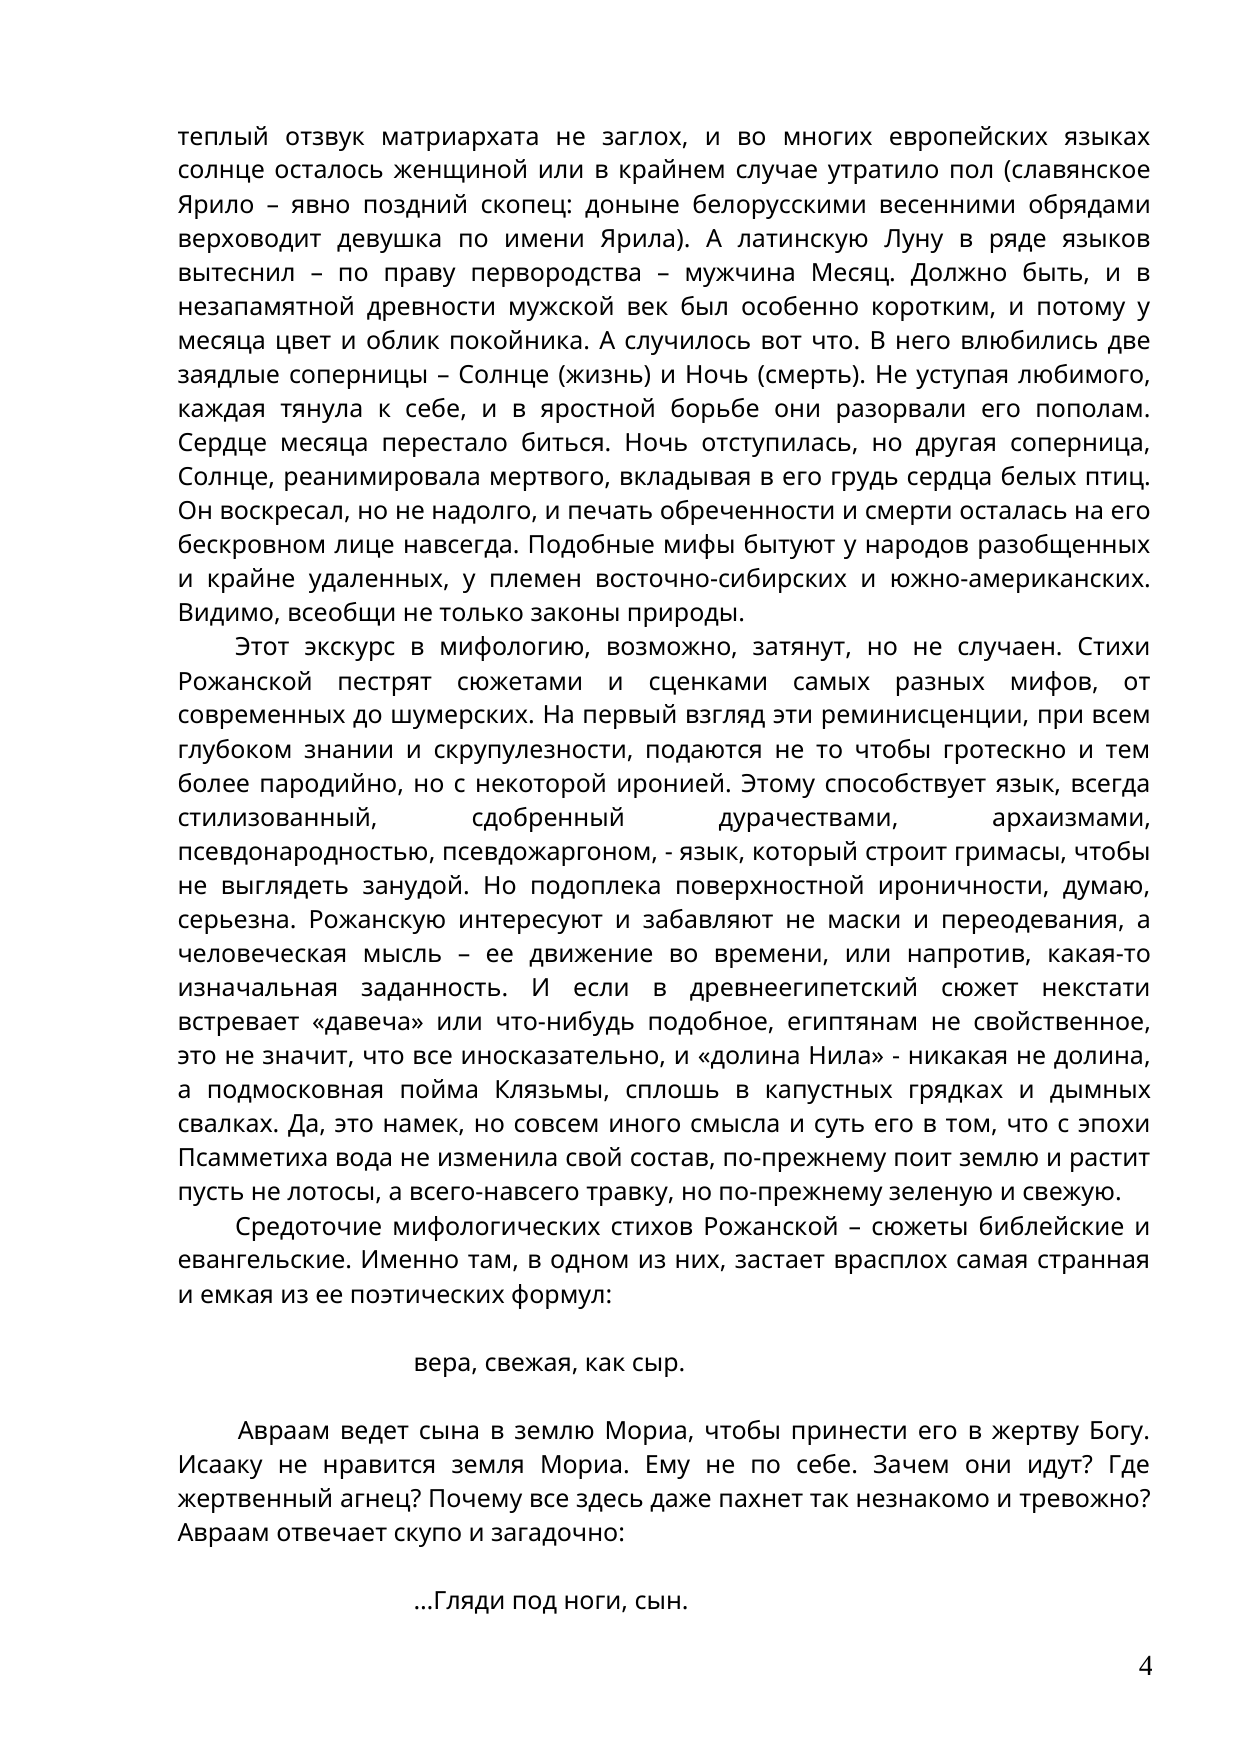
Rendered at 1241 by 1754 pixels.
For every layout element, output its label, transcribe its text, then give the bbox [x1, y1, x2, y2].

text Авраам ведет сына в землю Мориа, чтобы принести его в жертву Богу. Исааку не нравится земля Мориа. Ему не по себе. Зачем они идут? Где жертвенный агнец? Почему все здесь даже пахнет так незнакомо и тревожно? Авраам отвечает скупо и загадочно: [177, 1412, 1152, 1549]
text Средоточие мифологических стихов Рожанской – сюжеты библейские и евангельские. Именно там, в одном из них, застает врасплох самая странная и емкая из ее поэтических формул: [177, 1208, 1152, 1310]
text Этот экскурс в мифологию, возможно, затянут, но не случаен. Стихи Рожанской пестрят сюжетами и сценками самых разных мифов, от современных до шумерских. На первый взгляд эти реминисценции, при всем глубоком знании и скрупулезности, подаются не то чтобы гротескно и тем более пародийно, но с некоторой иронией. Этому способствует язык, всегда стилизованный, сдобренный дурачествами, архаизмами, псевдонародностью, псевдожаргоном, - язык, который строит гримасы, чтобы не выглядеть занудой. Но подоплека поверхностной ироничности, думаю, серьезна. Рожанскую интересуют и забавляют не маски и переодевания, а человеческая мысль – ее движение во времени, или напротив, какая-то изначальная заданность. И если в древнеегипетский сюжет некстати встревает «давеча» или что-нибудь подобное, египтянам не свойственное, это не значит, что все иносказательно, и «долина Нила» - никакая не долина, а подмосковная пойма Клязьмы, сплошь в капустных грядках и дымных свалках. Да, это намек, но совсем иного смысла и суть его в том, что с эпохи Псамметиха вода не изменила свой состав, по-прежнему поит землю и растит пусть не лотосы, а всего-навсего травку, но по-прежнему зеленую и свежую. [177, 629, 1152, 1208]
text …Гляди под ноги, сын. [413, 1583, 1152, 1617]
text вера, свежая, как сыр. [413, 1344, 1152, 1378]
text теплый отзвук матриархата не заглох, и во многих европейских языках солнце осталось женщиной или в крайнем случае утратило пол (славянское Ярило – явно поздний скопец: доныне белорусскими весенними обрядами верховодит девушка по имени Ярила). А латинскую Луну в ряде языков вытеснил – по праву первородства – мужчина Месяц. Должно быть, и в незапамятной древности мужской век был особенно коротким, и потому у месяца цвет и облик покойника. А случилось вот что. В него влюбились две заядлые соперницы – Солнце (жизнь) и Ночь (смерть). Не уступая любимого, каждая тянула к себе, и в яростной борьбе они разорвали его пополам. Сердце месяца перестало биться. Ночь отступилась, но другая соперница, Солнце, реанимировала мертвого, вкладывая в его грудь сердца белых птиц. Он воскресал, но не надолго, и печать обреченности и смерти осталась на его бескровном лице навсегда. Подобные мифы бытуют у народов разобщенных и крайне удаленных, у племен восточно-сибирских и южно-американских. Видимо, всеобщи не только законы природы. [177, 118, 1152, 629]
